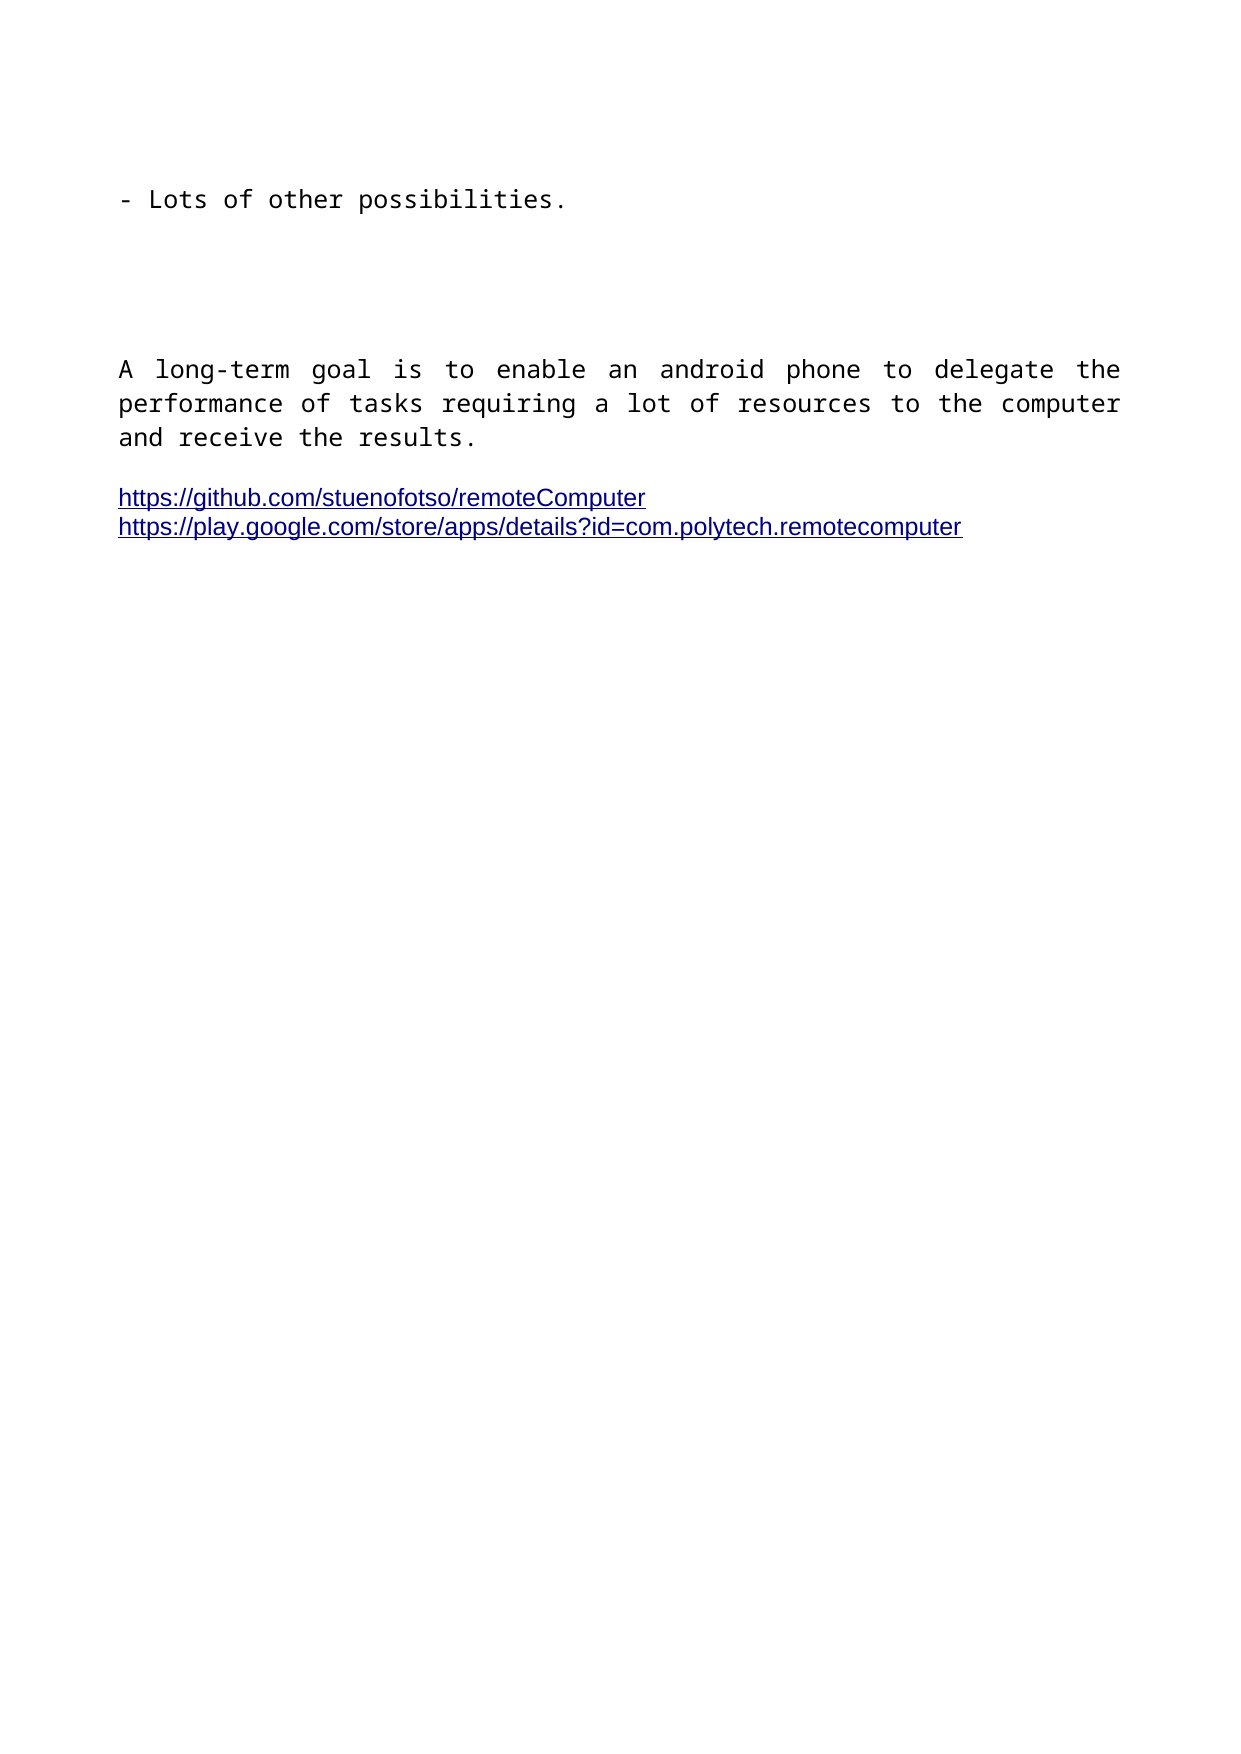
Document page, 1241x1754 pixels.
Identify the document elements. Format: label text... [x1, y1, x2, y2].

text https://github.com/stuenofotso/remoteComputer [118, 483, 1122, 512]
text - Lots of other possibilities. [118, 182, 1122, 216]
text https://play.google.com/store/apps/details?id=com.polytech.remotecomputer [118, 512, 1122, 540]
text A long-term goal is to enable an android phone to delegate the performance of tasks requiring a lot of resources to the computer and receive the results. [118, 352, 1122, 454]
